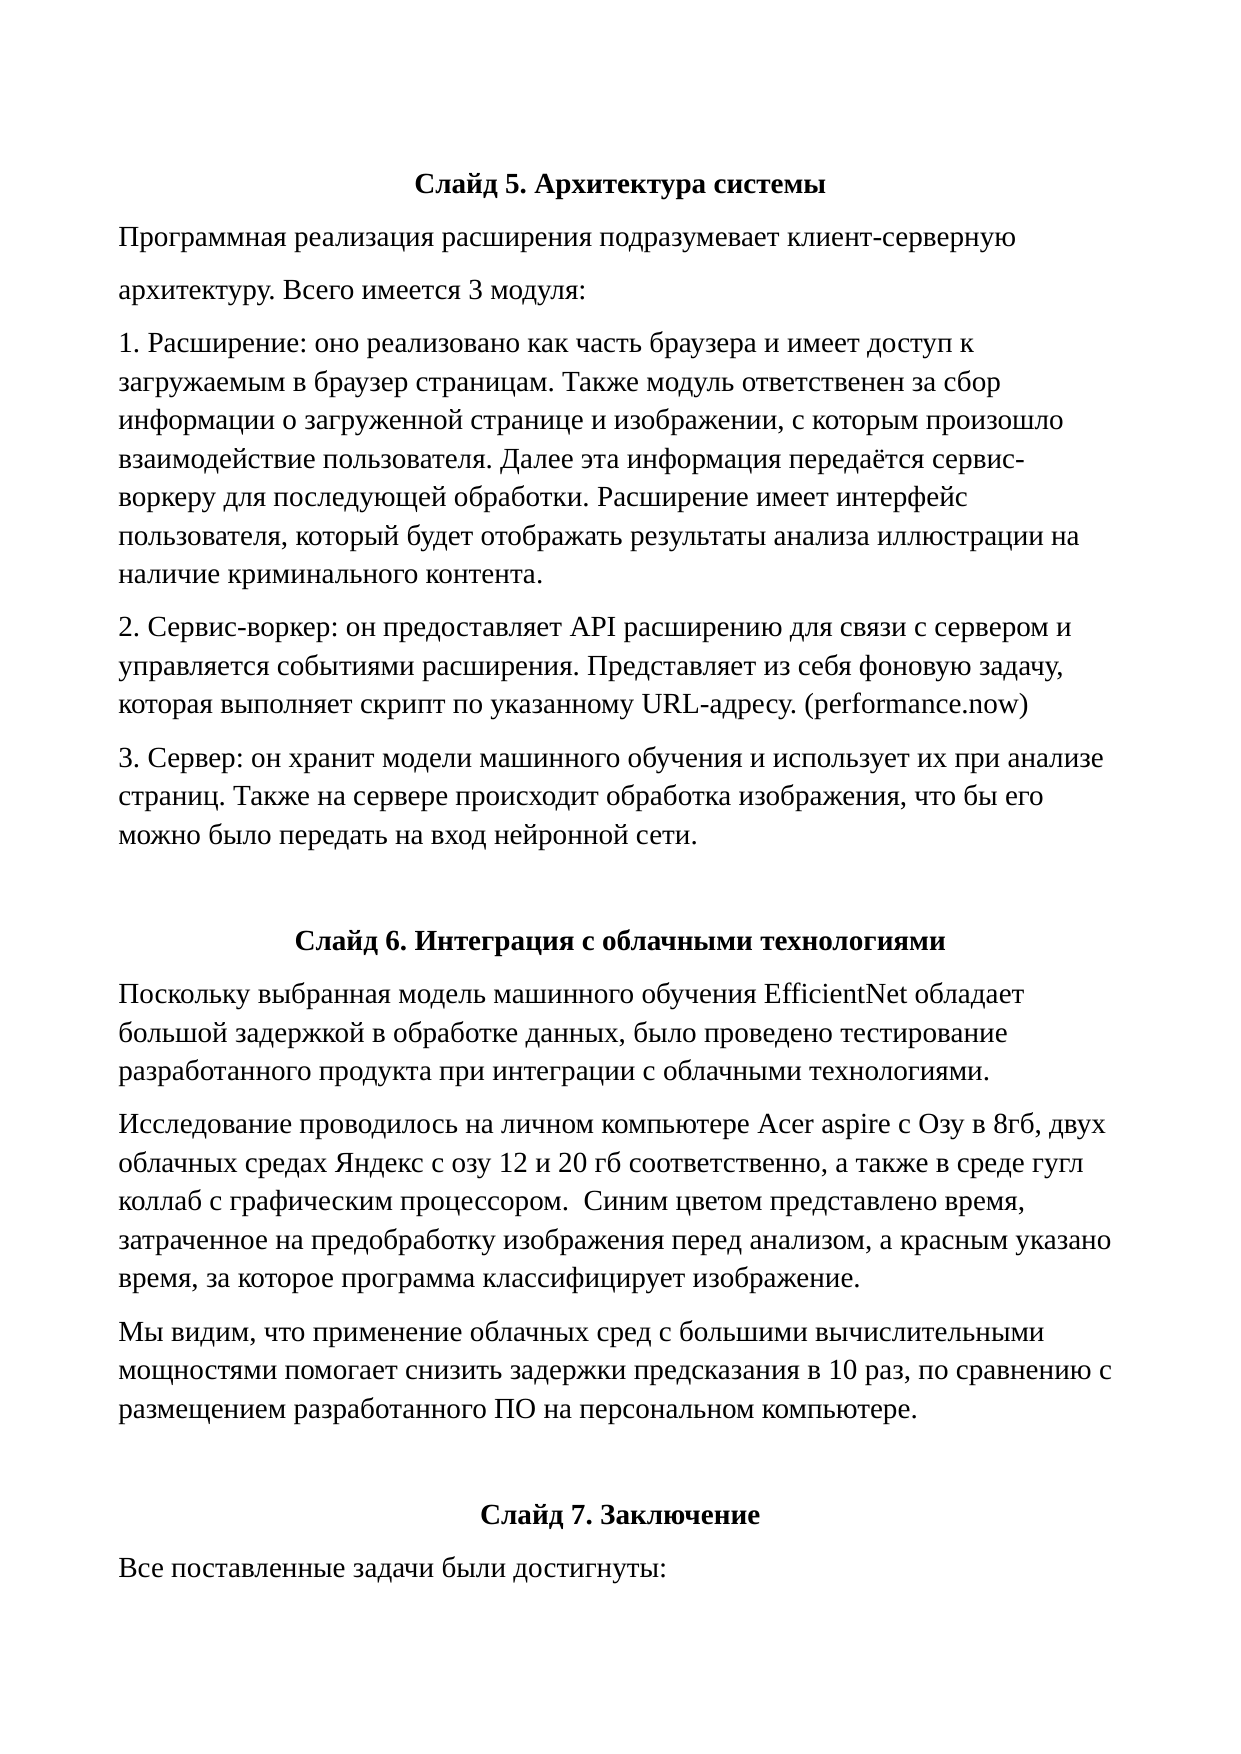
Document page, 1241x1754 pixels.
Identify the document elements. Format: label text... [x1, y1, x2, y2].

text Слайд 6. Интеграция с облачными технологиями [118, 923, 1122, 957]
text Слайд 5. Архитектура системы [118, 166, 1122, 199]
text 2. Сервис-воркер: он предоставляет API расширению для связи с сервером и управляется событиями расширения. Представляет из себя фоновую задачу, которая выполняет скрипт по указанному URL-адресу. (performance.now) [118, 609, 1122, 720]
text Поскольку выбранная модель машинного обучения EfficientNet обладает большой задержкой в обработке данных, было проведено тестирование разработанного продукта при интеграции с облачными технологиями. [118, 976, 1122, 1087]
text 3. Сервер: он хранит модели машинного обучения и использует их при анализе страниц. Также на сервере происходит обработка изображения, что бы его можно было передать на вход нейронной сети. [118, 740, 1122, 850]
text 1. Расширение: оно реализовано как часть браузера и имеет доступ к загружаемым в браузер страницам. Также модуль ответственен за сбор информации о загруженной странице и изображении, с которым произошло взаимодействие пользователя. Далее эта информация передаётся сервис-воркеру для последующей обработки. Расширение имеет интерфейс пользователя, который будет отображать результаты анализа иллюстрации на наличие криминального контента. [118, 325, 1122, 590]
text Программная реализация расширения подразумевает клиент-серверную [118, 219, 1122, 252]
text архитектуру. Всего имеется 3 модуля: [118, 272, 1122, 306]
text Все поставленные задачи были достигнуты: [118, 1550, 1122, 1584]
text Мы видим, что применение облачных сред с большими вычислительными мощностями помогает снизить задержки предсказания в 10 раз, по сравнению с размещением разработанного ПО на персональном компьютере. [118, 1314, 1122, 1424]
text Слайд 7. Заключение [118, 1497, 1122, 1531]
text Исследование проводилось на личном компьютере Acer aspire с Озу в 8гб, двух облачных средах Яндекс с озу 12 и 20 гб соответственно, а также в среде гугл коллаб с графическим процессором. Синим цветом представлено время, затраченное на предобработку изображения перед анализом, а красным указано время, за которое программа классифицирует изображение. [118, 1106, 1122, 1294]
